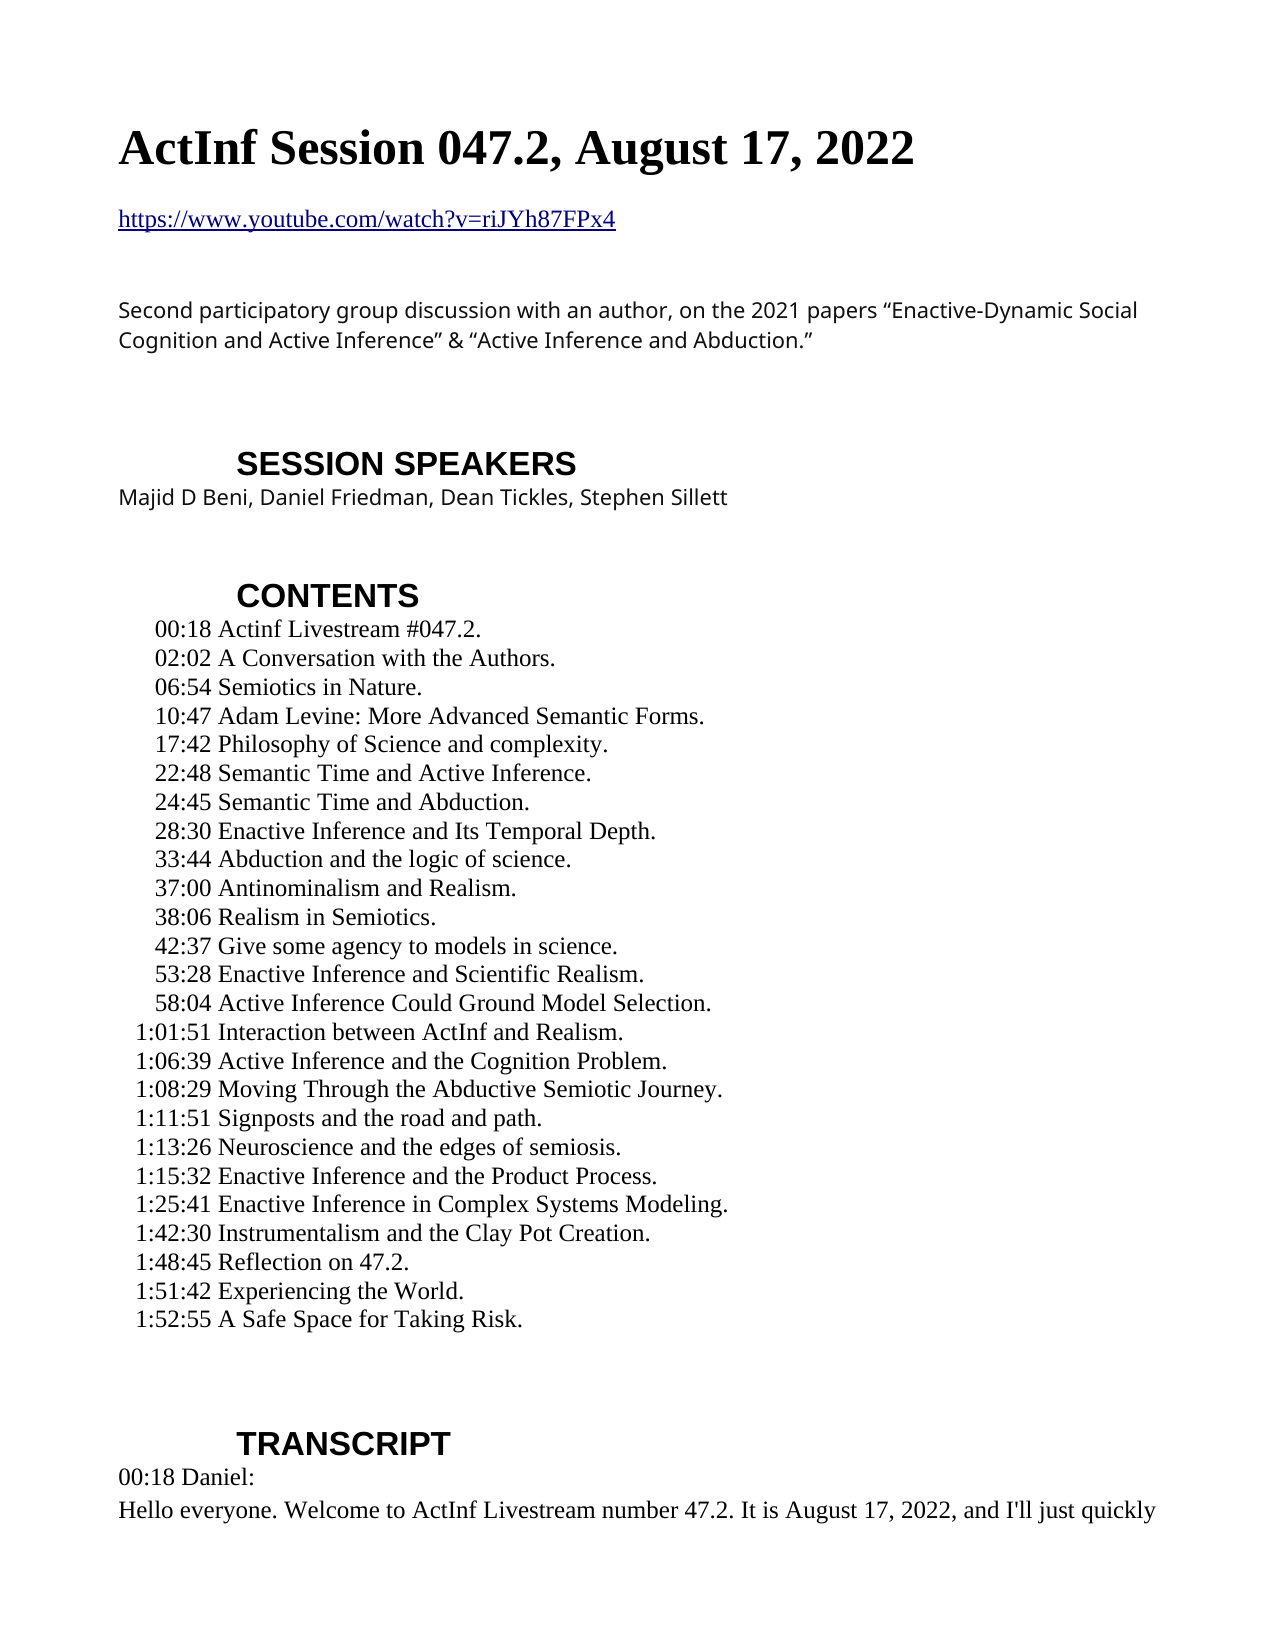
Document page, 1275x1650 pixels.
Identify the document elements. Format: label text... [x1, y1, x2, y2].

table_cell Enactive Inference in Complex Systems Modeling. [215, 1190, 909, 1218]
table_cell 1:15:32 [112, 1161, 214, 1189]
table_header Actinf Livestream #047.2. [215, 615, 909, 643]
table_cell 58:04 [112, 988, 214, 1017]
table_cell Realism in Semiotics. [215, 902, 909, 931]
table_cell A Conversation with the Authors. [215, 643, 909, 672]
table_cell Philosophy of Science and complexity. [215, 730, 909, 758]
table_cell 1:25:41 [112, 1190, 214, 1218]
table_cell 1:08:29 [112, 1075, 214, 1103]
subtitle TRANSCRIPT [118, 1424, 1157, 1462]
table_cell 02:02 [112, 643, 214, 672]
table_cell 28:30 [112, 816, 214, 844]
table_cell Enactive Inference and Scientific Realism. [215, 960, 909, 988]
table_cell Antinominalism and Realism. [215, 873, 909, 902]
table_cell Active Inference Could Ground Model Selection. [215, 988, 909, 1017]
table_cell Enactive Inference and the Product Process. [215, 1161, 909, 1189]
text Hello everyone. Welcome to ActInf Livestream number 47.2. It is August 17, 2022, and I'll just quickly [118, 1495, 1157, 1524]
table_cell 1:06:39 [112, 1046, 214, 1074]
table_cell 38:06 [112, 902, 214, 931]
table_cell Experiencing the World. [215, 1276, 909, 1304]
table_cell Signposts and the road and path. [215, 1103, 909, 1132]
table_cell Interaction between ActInf and Realism. [215, 1017, 909, 1046]
table_cell 1:52:55 [112, 1305, 214, 1333]
table_cell 1:13:26 [112, 1132, 214, 1161]
table_cell 10:47 [112, 701, 214, 729]
table_cell Semantic Time and Abduction. [215, 787, 909, 816]
table_cell 1:48:45 [112, 1247, 214, 1276]
table_cell 53:28 [112, 960, 214, 988]
subtitle SESSION SPEAKERS [118, 444, 1157, 482]
subtitle CONTENTS [118, 576, 1157, 614]
table_cell 37:00 [112, 873, 214, 902]
table_cell Semiotics in Nature. [215, 672, 909, 701]
table_cell Give some agency to models in science. [215, 931, 909, 959]
text 00:18 Daniel: [118, 1462, 1157, 1491]
table_cell A Safe Space for Taking Risk. [215, 1305, 909, 1333]
table_cell Adam Levine: More Advanced Semantic Forms. [215, 701, 909, 729]
table_cell 1:51:42 [112, 1276, 214, 1304]
table_cell 42:37 [112, 931, 214, 959]
table_cell 17:42 [112, 730, 214, 758]
table_cell Active Inference and the Cognition Problem. [215, 1046, 909, 1074]
text Second participatory group discussion with an author, on the 2021 papers “Enactive-Dynamic Social Cognition and Active Inference” & “Active Inference and Abduction.” [118, 295, 1157, 354]
subtitle ActInf Session 047.2, August 17, 2022 [118, 118, 1157, 176]
table_cell Reflection on 47.2. [215, 1247, 909, 1276]
text Majid D Beni, Daniel Friedman, Dean Tickles, Stephen Sillett [118, 482, 1157, 512]
table_cell Semantic Time and Active Inference. [215, 758, 909, 787]
table_header 00:18 [112, 615, 214, 643]
table_cell 24:45 [112, 787, 214, 816]
table_cell 22:48 [112, 758, 214, 787]
table_cell Abduction and the logic of science. [215, 845, 909, 873]
table_cell Enactive Inference and Its Temporal Depth. [215, 816, 909, 844]
table_cell Instrumentalism and the Clay Pot Creation. [215, 1218, 909, 1247]
table_cell 1:01:51 [112, 1017, 214, 1046]
table_cell 06:54 [112, 672, 214, 701]
table_cell 1:42:30 [112, 1218, 214, 1247]
table_cell 33:44 [112, 845, 214, 873]
table_cell Neuroscience and the edges of semiosis. [215, 1132, 909, 1161]
text https://www.youtube.com/watch?v=riJYh87FPx4 [118, 204, 1157, 233]
table_cell 1:11:51 [112, 1103, 214, 1132]
table_cell Moving Through the Abductive Semiotic Journey. [215, 1075, 909, 1103]
